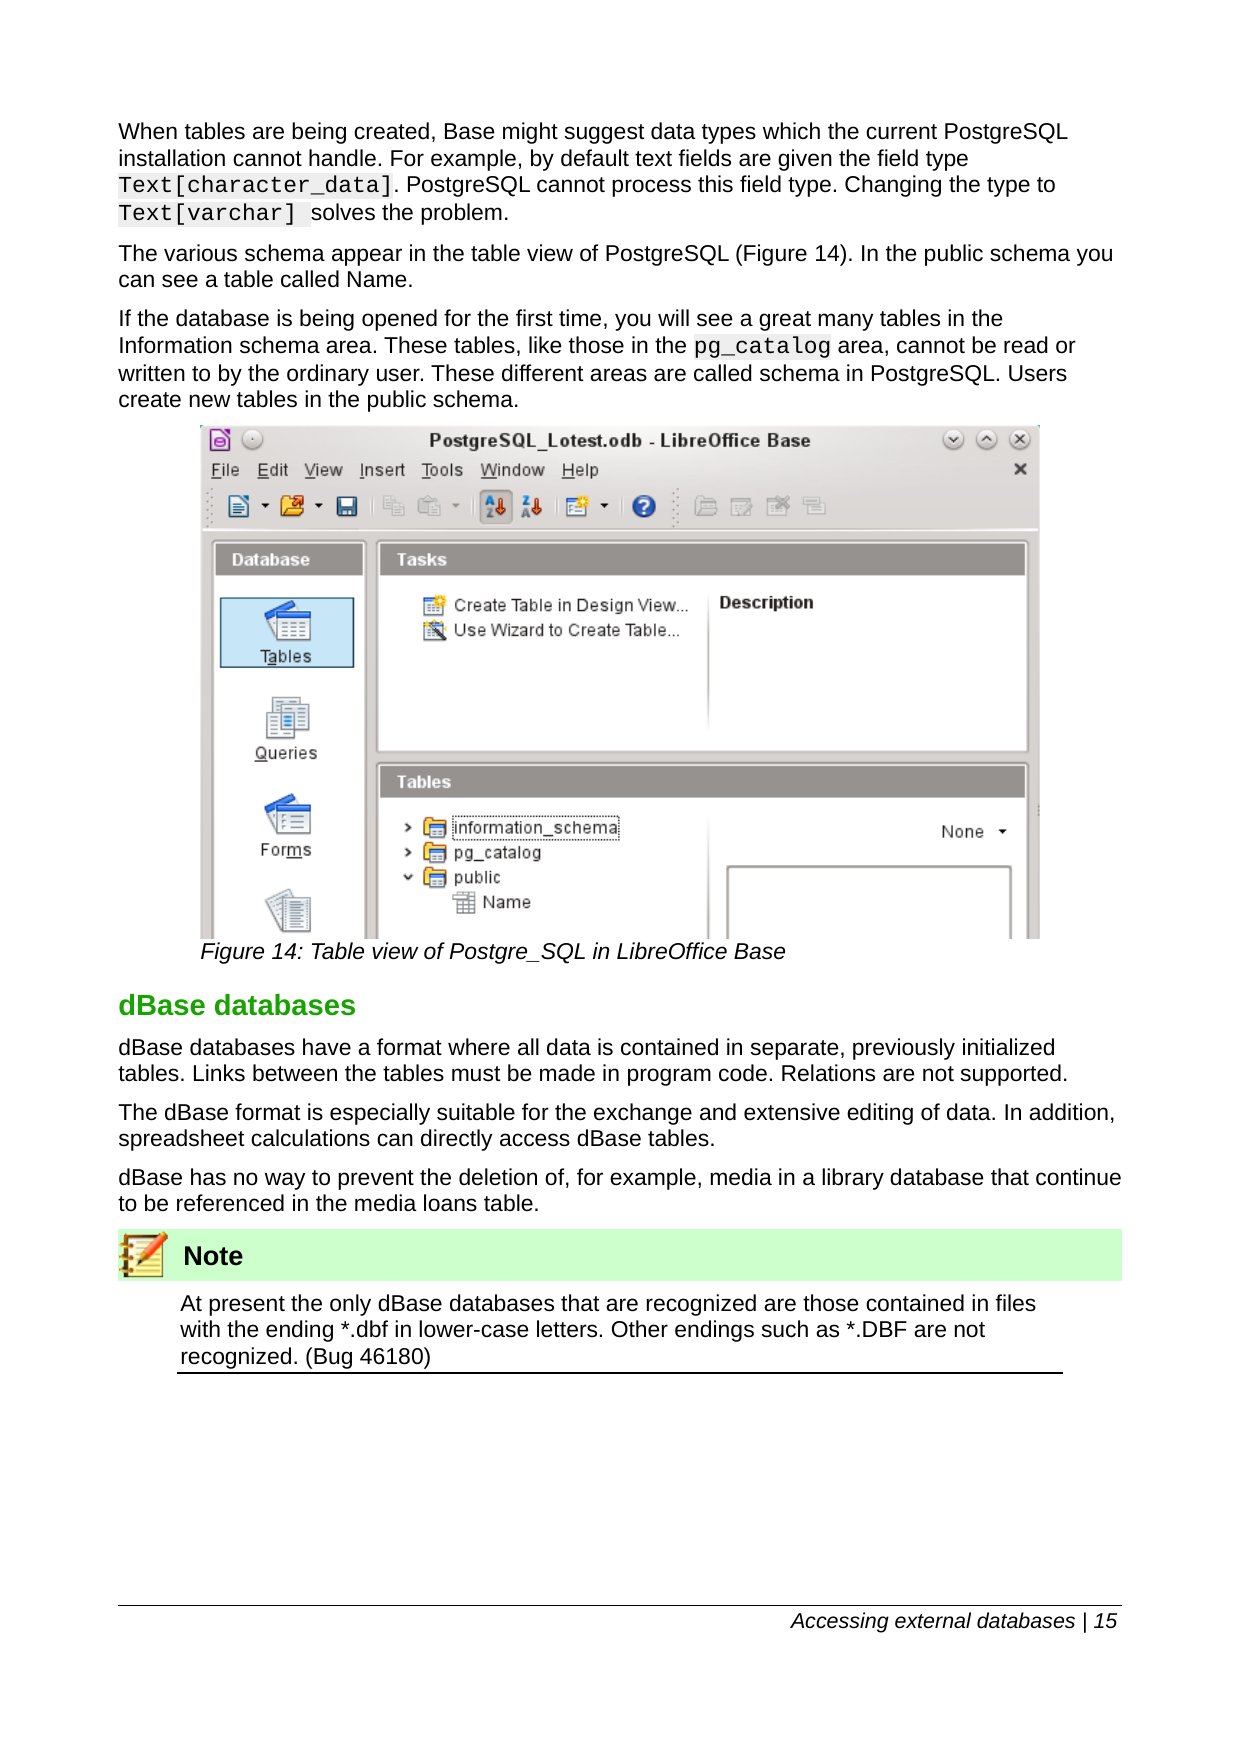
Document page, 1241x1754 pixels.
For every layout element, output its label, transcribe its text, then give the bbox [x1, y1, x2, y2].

text dBase databases have a format where all data is contained in separate, previously initialized tables. Links between the tables must be made in program code. Relations are not supported. [118, 1033, 1122, 1086]
subtitle Note [118, 1229, 1122, 1281]
subtitle dBase databases [118, 988, 1122, 1022]
text Figure 14: Table view of Postgre_SQL in LibreOffice Base [200, 939, 1040, 964]
text dBase has no way to prevent the deletion of, for example, media in a library database that continue to be referenced in the media loans table. [118, 1164, 1122, 1217]
picture [119, 1230, 170, 1281]
text At present the only dBase databases that are recognized are those contained in files with the ending *.dbf in lower-case letters. Other endings such as *.DBF are not recognized. (Bug 46180) [177, 1287, 1063, 1372]
text If the database is being opened for the first time, you will see a great many tables in the Information schema area. These tables, like those in the pg_catalog area, cannot be read or written to by the ordinary user. These different areas are called schema in PostgreSQL. Users create new tables in the public schema. [118, 305, 1122, 413]
text The various schema appear in the table view of PostgreSQL (Figure 14). In the public schema you can see a table called Name. [118, 240, 1122, 293]
text When tables are being created, Base might suggest data types which the current PostgreSQL installation cannot handle. For example, by default text fields are given the field type Text[character_data]. PostgreSQL cannot process this field type. Changing the type to Text[varchar] solves the problem. [118, 118, 1122, 227]
text The dBase format is especially suitable for the exchange and extensive editing of data. In addition, spreadsheet calculations can directly access dBase tables. [118, 1099, 1122, 1151]
picture [200, 425, 1040, 939]
